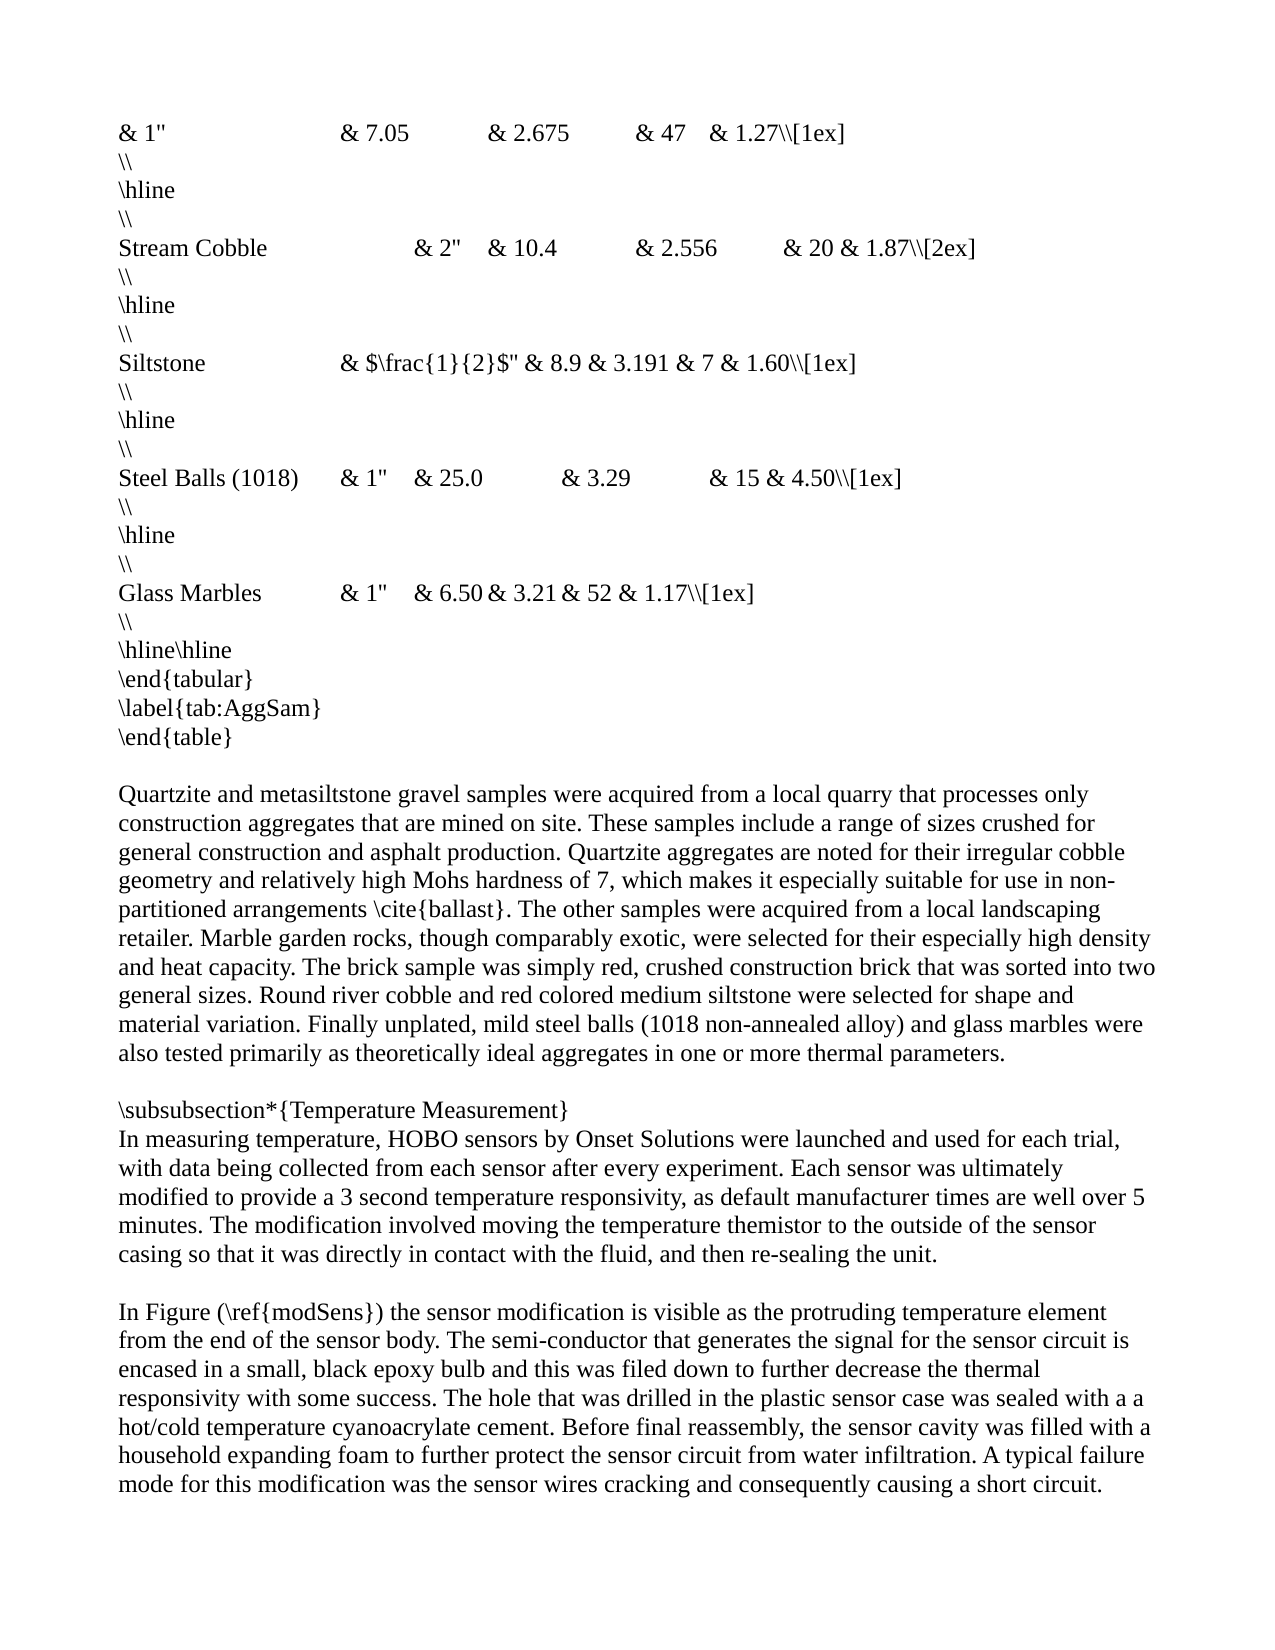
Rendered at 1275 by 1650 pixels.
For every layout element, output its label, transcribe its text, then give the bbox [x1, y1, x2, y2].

text Siltstone & $\frac{1}{2}$'' & 8.9 & 3.191 & 7 & 1.60\\[1ex] [118, 348, 1157, 377]
text \\ [118, 492, 1157, 521]
text \hline\hline [118, 636, 1157, 664]
text \hline [118, 521, 1157, 549]
text \\ [118, 147, 1157, 176]
text Stream Cobble & 2'' & 10.4 & 2.556 & 20 & 1.87\\[2ex] [118, 233, 1157, 262]
text \label{tab:AggSam} [118, 693, 1157, 722]
text \\ [118, 319, 1157, 348]
text \\ [118, 607, 1157, 636]
text \hline [118, 291, 1157, 319]
text Steel Balls (1018) & 1'' & 25.0 & 3.29 & 15 & 4.50\\[1ex] [118, 463, 1157, 492]
text \\ [118, 262, 1157, 291]
text \end{table} [118, 722, 1157, 751]
text & 1'' & 7.05 & 2.675 & 47 & 1.27\\[1ex] [118, 118, 1157, 147]
text \\ [118, 377, 1157, 406]
text In Figure (\ref{modSens}) the sensor modification is visible as the protruding temperature element from the end of the sensor body. The semi-conductor that generates the signal for the sensor circuit is encased in a small, black epoxy bulb and this was filed down to further decrease the thermal responsivity with some success. The hole that was drilled in the plastic sensor case was sealed with a a hot/cold temperature cyanoacrylate cement. Before final reassembly, the sensor cavity was filled with a household expanding foam to further protect the sensor circuit from water infiltration. A typical failure mode for this modification was the sensor wires cracking and consequently causing a short circuit. [118, 1297, 1157, 1498]
text \subsubsection*{Temperature Measurement} [118, 1096, 1157, 1124]
text \\ [118, 549, 1157, 578]
text \hline [118, 176, 1157, 204]
text In measuring temperature, HOBO sensors by Onset Solutions were launched and used for each trial, with data being collected from each sensor after every experiment. Each sensor was ultimately modified to provide a 3 second temperature responsivity, as default manufacturer times are well over 5 minutes. The modification involved moving the temperature themistor to the outside of the sensor casing so that it was directly in contact with the fluid, and then re-sealing the unit. [118, 1124, 1157, 1268]
text Glass Marbles & 1'' & 6.50 & 3.21 & 52 & 1.17\\[1ex] [118, 578, 1157, 607]
text \end{tabular} [118, 664, 1157, 693]
text \hline [118, 406, 1157, 434]
text \\ [118, 204, 1157, 233]
text Quartzite and metasiltstone gravel samples were acquired from a local quarry that processes only construction aggregates that are mined on site. These samples include a range of sizes crushed for general construction and asphalt production. Quartzite aggregates are noted for their irregular cobble geometry and relatively high Mohs hardness of 7, which makes it especially suitable for use in non-partitioned arrangements \cite{ballast}. The other samples were acquired from a local landscaping retailer. Marble garden rocks, though comparably exotic, were selected for their especially high density and heat capacity. The brick sample was simply red, crushed construction brick that was sorted into two general sizes. Round river cobble and red colored medium siltstone were selected for shape and material variation. Finally unplated, mild steel balls (1018 non-annealed alloy) and glass marbles were also tested primarily as theoretically ideal aggregates in one or more thermal parameters. [118, 779, 1157, 1067]
text \\ [118, 434, 1157, 463]
